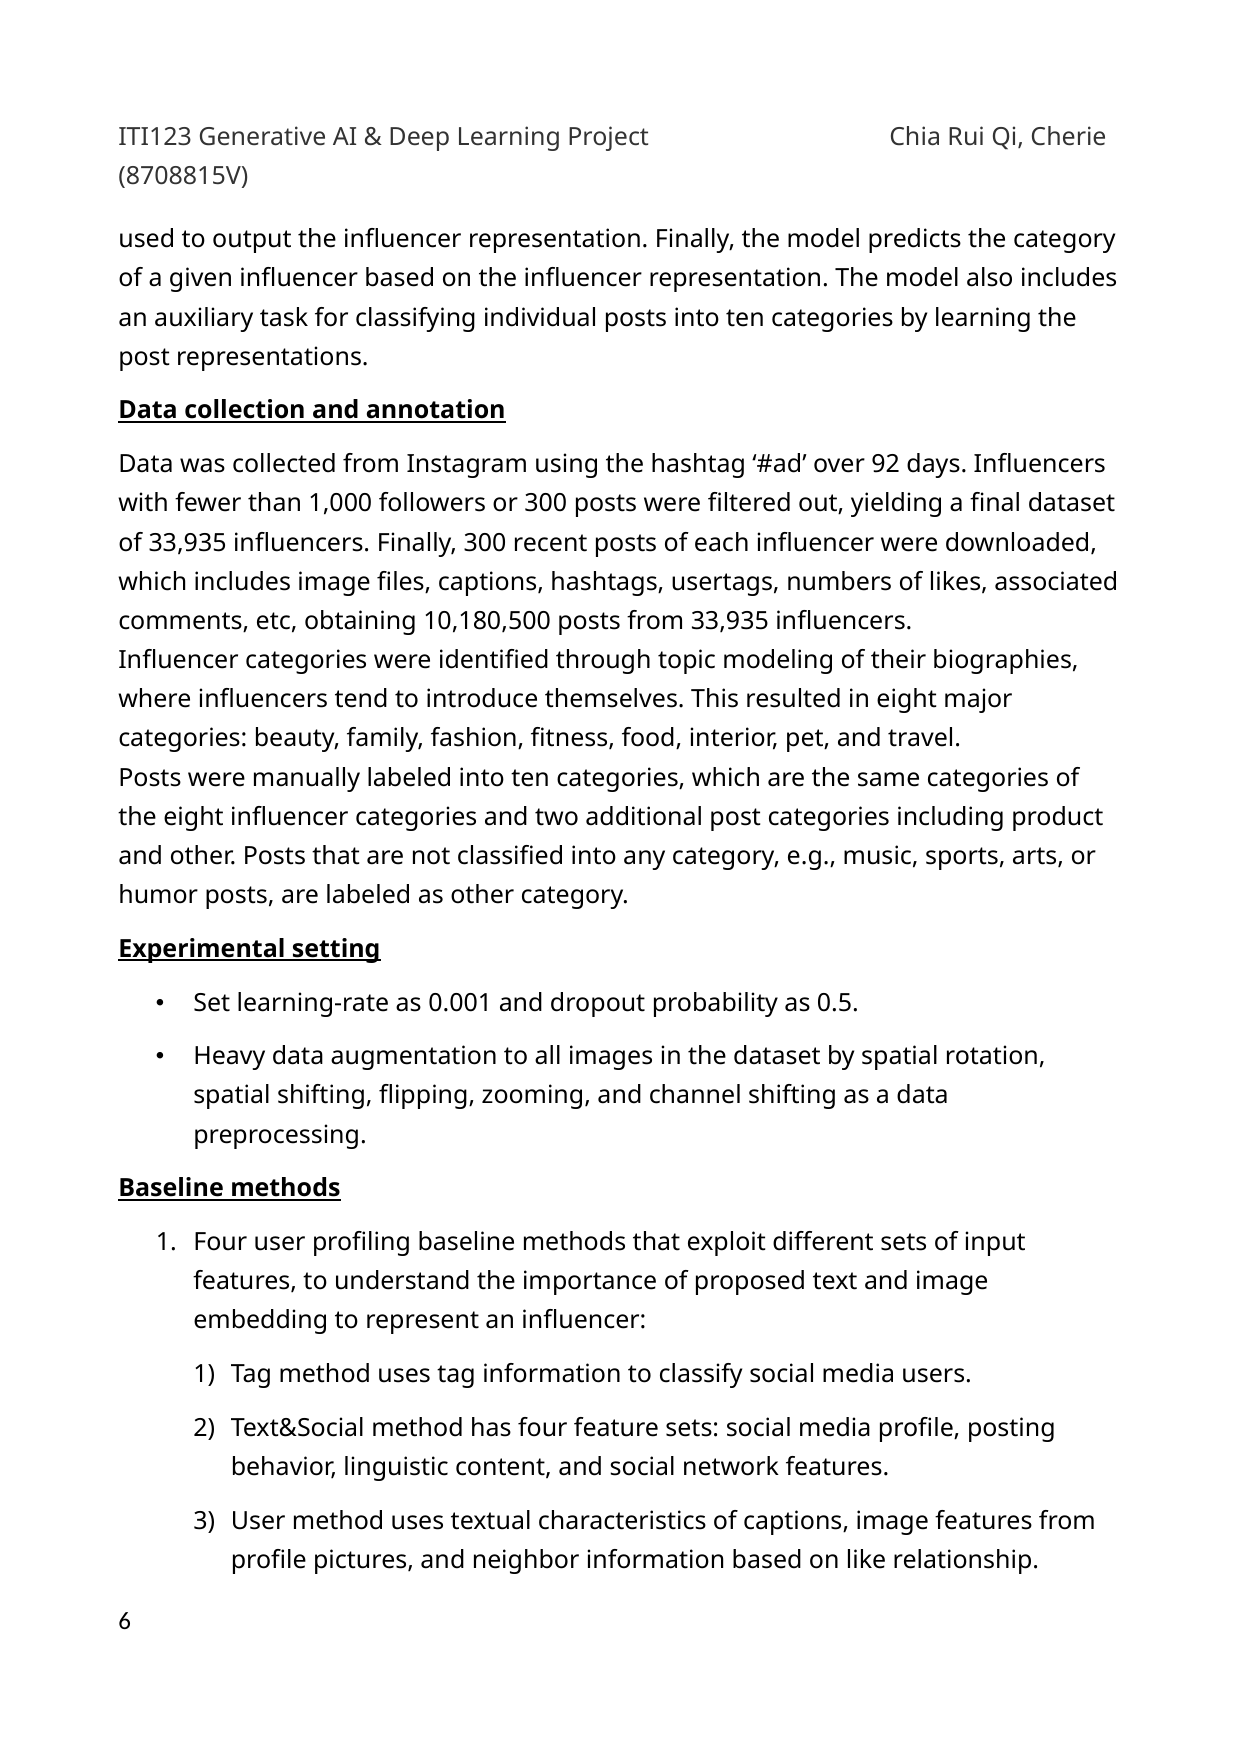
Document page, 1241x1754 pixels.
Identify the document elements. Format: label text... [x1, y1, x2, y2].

text used to output the influencer representation. Finally, the model predicts the category of a given influencer based on the influencer representation. The model also includes an auxiliary task for classifying individual posts into ten categories by learning the post representations. [118, 221, 1122, 372]
list User method uses textual characteristics of captions, image features from profile pictures, and neighbor information based on like relationship. [193, 1502, 1122, 1576]
list Four user profiling baseline methods that exploit different sets of input features, to understand the importance of proposed text and image embedding to represent an influencer: [156, 1224, 1122, 1336]
text Experimental setting [118, 930, 1122, 964]
list Tag method uses tag information to classify social media users. [193, 1356, 1122, 1390]
text Baseline methods [118, 1170, 1122, 1204]
list Set learning-rate as 0.001 and dropout probability as 0.5. [156, 984, 1122, 1018]
text Data collection and annotation [118, 392, 1122, 426]
list Heavy data augmentation to all images in the dataset by spatial rotation, spatial shifting, flipping, zooming, and channel shifting as a data preprocessing. [156, 1038, 1122, 1150]
list Text&Social method has four feature sets: social media profile, posting behavior, linguistic content, and social network features. [193, 1409, 1122, 1483]
text Data was collected from Instagram using the hashtag ‘#ad’ over 92 days. Influencers with fewer than 1,000 followers or 300 posts were filtered out, yielding a final dataset of 33,935 influencers. ​Finally, 300 recent posts of each influencer were downloaded, which includes image files, captions, hashtags, usertags, numbers of likes, associated comments, etc, obtaining 10,180,500 posts from 33,935 influencers. Influencer categories were identified through topic modeling of their biographies, where influencers tend to introduce themselves. This resulted in eight major categories: beauty, family, fashion, fitness, food, interior, pet, and travel. ​ Posts were manually labeled into ten categories, which are the same categories of the eight influencer categories and two additional post categories including product and other. Posts that are not classified into any category, e.g., music, sports, arts, or humor posts, are labeled as other category. [118, 446, 1122, 911]
